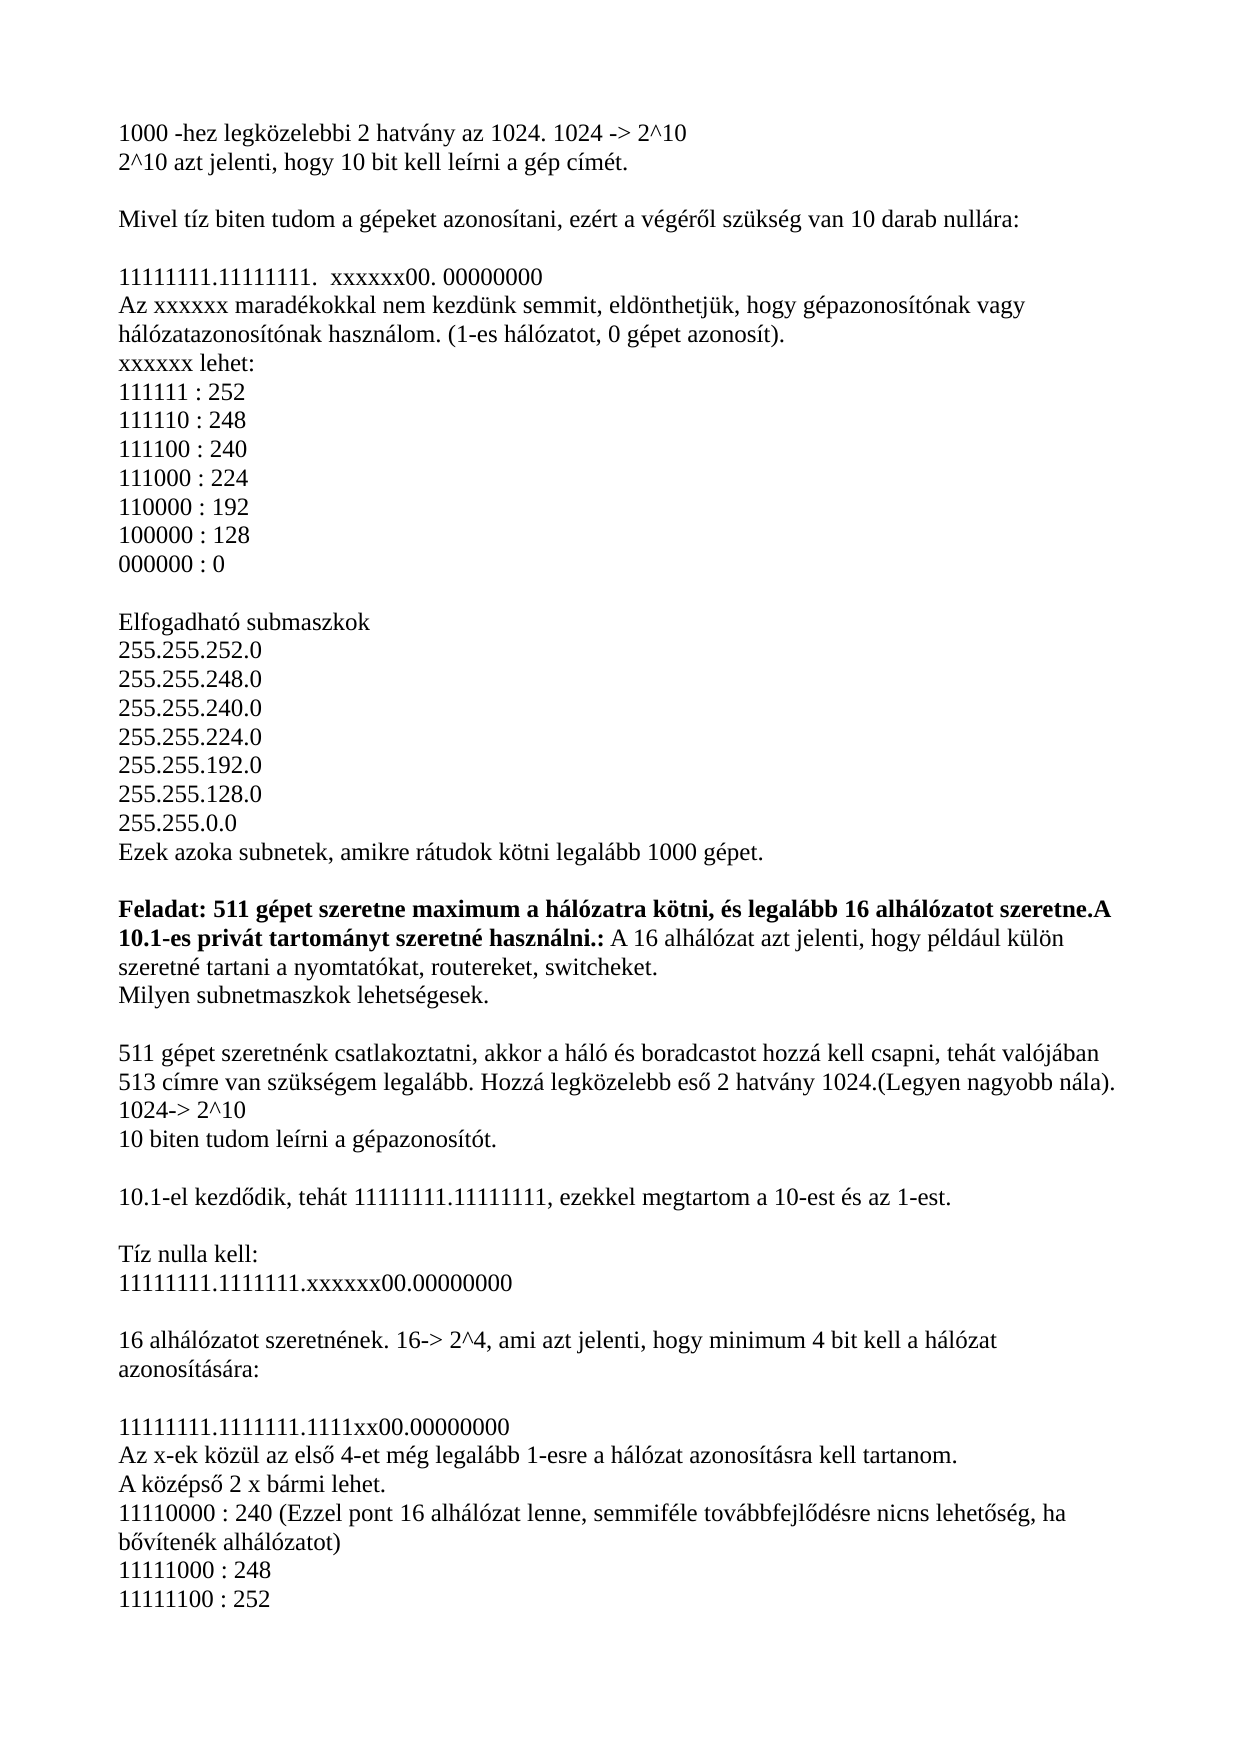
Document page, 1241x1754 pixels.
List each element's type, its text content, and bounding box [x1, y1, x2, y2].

text 11111111.11111111. xxxxxx00. 00000000 [118, 262, 1122, 291]
text 11111000 : 248 [118, 1556, 1122, 1584]
text Mivel tíz biten tudom a gépeket azonosítani, ezért a végéről szükség van 10 darab nullára: [118, 204, 1122, 233]
text 255.255.192.0 [118, 751, 1122, 779]
text 2^10 azt jelenti, hogy 10 bit kell leírni a gép címét. [118, 147, 1122, 176]
text Milyen subnetmaszkok lehetségesek. [118, 981, 1122, 1009]
text Feladat: 511 gépet szeretne maximum a hálózatra kötni, és legalább 16 alhálózatot szeretne.A 10.1-es privát tartományt szeretné használni.: A 16 alhálózat azt jelenti, hogy például külön szeretné tartani a nyomtatókat, routereket, switcheket. [118, 894, 1122, 981]
text 255.255.248.0 [118, 664, 1122, 693]
text 100000 : 128 [118, 521, 1122, 549]
text 000000 : 0 [118, 549, 1122, 578]
text 111100 : 240 [118, 434, 1122, 463]
text 16 alhálózatot szeretnének. 16-> 2^4, ami azt jelenti, hogy minimum 4 bit kell a hálózat azonosítására: [118, 1326, 1122, 1383]
text 255.255.224.0 [118, 722, 1122, 751]
text 11111111.1111111.xxxxxx00.00000000 [118, 1268, 1122, 1297]
text 10.1-el kezdődik, tehát 11111111.11111111, ezekkel megtartom a 10-est és az 1-est. [118, 1182, 1122, 1211]
text 1000 -hez legközelebbi 2 hatvány az 1024. 1024 -> 2^10 [118, 118, 1122, 147]
text Elfogadható submaszkok [118, 607, 1122, 636]
text 255.255.240.0 [118, 693, 1122, 722]
text 11111111.1111111.1111xx00.00000000 [118, 1412, 1122, 1441]
text Az xxxxxx maradékokkal nem kezdünk semmit, eldönthetjük, hogy gépazonosítónak vagy hálózatazonosítónak használom. (1-es hálózatot, 0 gépet azonosít). [118, 291, 1122, 348]
text 111110 : 248 [118, 406, 1122, 434]
text 11111100 : 252 [118, 1584, 1122, 1613]
text 11110000 : 240 (Ezzel pont 16 alhálózat lenne, semmiféle továbbfejlődésre nicns lehetőség, ha bővítenék alhálózatot) [118, 1498, 1122, 1556]
text 255.255.252.0 [118, 636, 1122, 664]
text Az x-ek közül az első 4-et még legalább 1-esre a hálózat azonosításra kell tartanom. [118, 1441, 1122, 1469]
text 255.255.128.0 [118, 779, 1122, 808]
text A középső 2 x bármi lehet. [118, 1469, 1122, 1498]
text Ezek azoka subnetek, amikre rátudok kötni legalább 1000 gépet. [118, 837, 1122, 866]
text 111111 : 252 [118, 377, 1122, 406]
text xxxxxx lehet: [118, 348, 1122, 377]
text 110000 : 192 [118, 492, 1122, 521]
text 255.255.0.0 [118, 808, 1122, 837]
text 511 gépet szeretnénk csatlakoztatni, akkor a háló és boradcastot hozzá kell csapni, tehát valójában 513 címre van szükségem legalább. Hozzá legközelebb eső 2 hatvány 1024.(Legyen nagyobb nála). [118, 1038, 1122, 1096]
text 111000 : 224 [118, 463, 1122, 492]
text Tíz nulla kell: [118, 1239, 1122, 1268]
text 10 biten tudom leírni a gépazonosítót. [118, 1124, 1122, 1153]
text 1024-> 2^10 [118, 1096, 1122, 1124]
